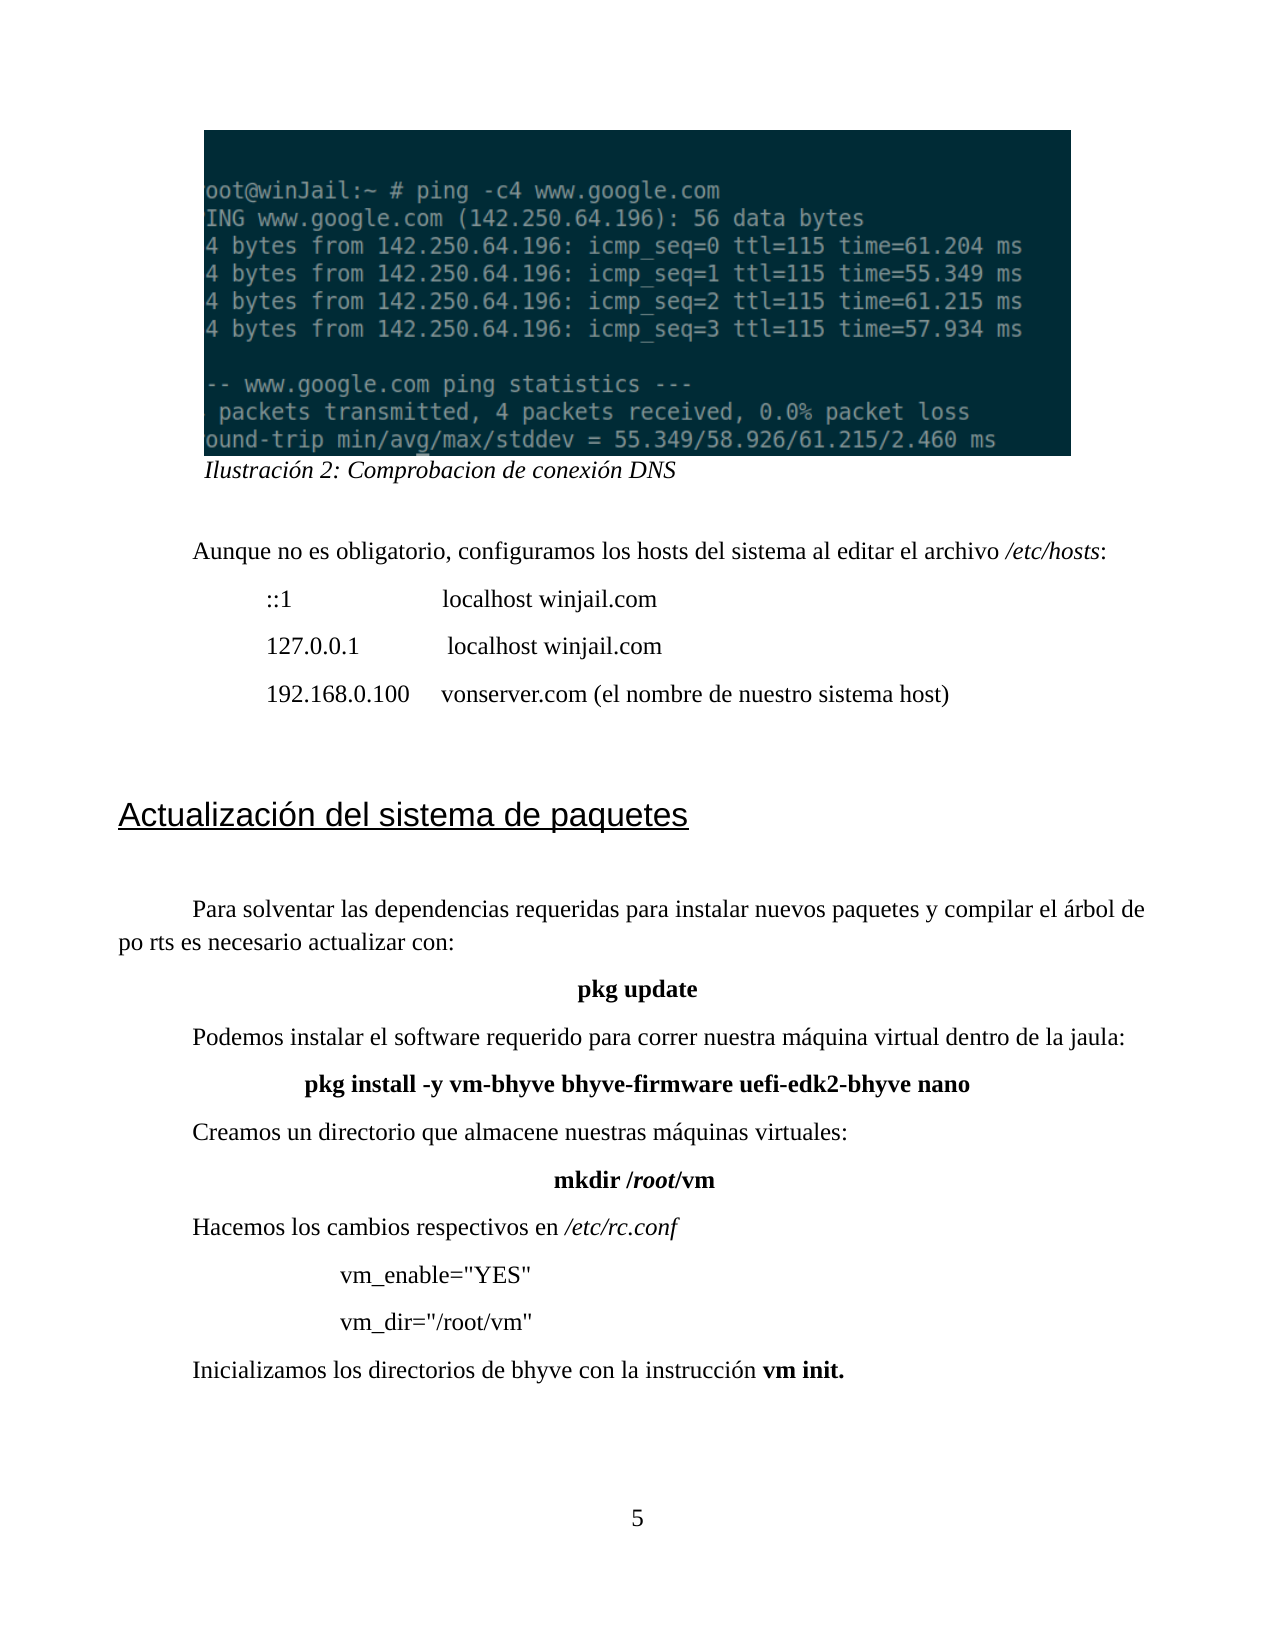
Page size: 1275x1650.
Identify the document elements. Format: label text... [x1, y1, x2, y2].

picture [659, 209, 663, 228]
picture [221, 407, 231, 424]
picture [511, 379, 520, 392]
picture [392, 435, 401, 447]
picture [366, 435, 375, 447]
picture [748, 321, 757, 336]
picture [656, 324, 665, 336]
text Inicializamos los directorios de bhyve con la instrucción vm init. [118, 1355, 1157, 1384]
picture [365, 379, 376, 392]
picture [378, 213, 389, 226]
picture [814, 237, 823, 253]
picture [708, 402, 731, 419]
picture [497, 403, 508, 419]
picture [576, 210, 600, 226]
picture [946, 320, 956, 336]
picture [867, 402, 877, 419]
picture [259, 213, 298, 226]
picture [418, 213, 442, 226]
picture [986, 435, 995, 447]
picture [457, 293, 468, 309]
picture [510, 182, 521, 198]
picture [762, 264, 771, 281]
picture [604, 407, 612, 419]
picture [314, 292, 322, 309]
picture [734, 209, 744, 226]
picture [550, 407, 560, 419]
picture [761, 210, 770, 226]
picture [537, 320, 547, 336]
picture [789, 237, 798, 253]
picture [457, 265, 468, 281]
picture [234, 182, 243, 198]
picture [221, 435, 230, 447]
picture [603, 186, 613, 198]
picture [233, 407, 243, 419]
picture [840, 237, 850, 253]
picture [932, 407, 943, 419]
picture [893, 293, 917, 309]
picture [379, 431, 388, 449]
picture [802, 265, 811, 281]
picture [287, 296, 296, 309]
picture [525, 320, 534, 336]
picture [204, 265, 218, 281]
text mkdir /root/vm [118, 1165, 1157, 1193]
picture [603, 324, 612, 336]
picture [287, 186, 296, 198]
picture [603, 241, 612, 253]
picture [762, 292, 770, 309]
picture [498, 210, 507, 226]
picture [550, 320, 561, 336]
picture [287, 324, 296, 336]
picture [366, 209, 375, 226]
picture [840, 213, 851, 226]
picture [814, 320, 823, 336]
picture [247, 407, 256, 419]
picture [1012, 241, 1021, 253]
picture [313, 435, 323, 452]
picture [287, 241, 296, 253]
picture [880, 269, 904, 281]
picture [432, 320, 441, 336]
picture [997, 269, 1009, 281]
picture [405, 320, 414, 336]
picture [866, 296, 877, 309]
picture [444, 402, 467, 419]
picture [391, 237, 402, 253]
picture [972, 265, 983, 281]
picture [339, 269, 363, 281]
picture [247, 296, 257, 313]
picture [273, 431, 282, 447]
picture [314, 319, 322, 336]
picture [525, 265, 534, 281]
picture [867, 431, 876, 447]
picture [854, 292, 863, 309]
picture [405, 265, 414, 281]
picture [328, 324, 336, 336]
picture [312, 379, 323, 392]
picture [234, 435, 243, 447]
picture [921, 293, 929, 309]
picture [893, 404, 902, 419]
picture [431, 403, 441, 419]
picture [683, 402, 692, 419]
picture [338, 435, 350, 447]
picture [245, 183, 272, 200]
picture [946, 431, 956, 447]
picture [405, 435, 415, 447]
picture [669, 407, 679, 419]
picture [234, 264, 244, 281]
picture [273, 407, 284, 419]
picture [432, 431, 441, 449]
picture [471, 379, 480, 392]
picture [682, 296, 692, 313]
picture [800, 431, 811, 447]
picture [353, 435, 362, 447]
picture [471, 435, 480, 447]
picture [472, 210, 481, 226]
picture [695, 237, 719, 253]
picture [405, 213, 414, 226]
picture [801, 209, 811, 226]
picture [854, 324, 877, 336]
picture [1012, 324, 1021, 336]
picture [827, 210, 836, 226]
picture [234, 319, 244, 336]
picture [656, 241, 665, 253]
picture [735, 320, 744, 336]
picture [709, 265, 719, 281]
picture [762, 236, 770, 253]
picture [682, 269, 692, 286]
picture [906, 265, 916, 281]
picture [841, 293, 850, 309]
picture [391, 182, 403, 198]
picture [668, 431, 679, 447]
picture [695, 407, 706, 419]
picture [246, 430, 256, 447]
picture [287, 269, 296, 281]
picture [604, 375, 613, 392]
picture [204, 320, 218, 336]
picture [840, 320, 850, 336]
picture [762, 319, 770, 336]
picture [498, 186, 507, 198]
picture [669, 241, 679, 253]
picture [919, 431, 930, 447]
text Aunque no es obligatorio, configuramos los hosts del sistema al editar el archivo /etc/hosts: [118, 536, 1157, 565]
picture [511, 431, 520, 447]
picture [417, 435, 429, 456]
picture [802, 237, 811, 253]
picture [788, 431, 797, 449]
picture [484, 265, 508, 281]
picture [353, 375, 362, 392]
picture [748, 213, 757, 226]
text pkg update [118, 974, 1157, 1003]
text ::1 localhost winjail.com [118, 584, 1157, 612]
picture [972, 293, 982, 309]
picture [444, 293, 454, 309]
picture [919, 265, 929, 281]
picture [483, 210, 495, 226]
picture [589, 186, 599, 203]
picture [273, 324, 284, 336]
picture [274, 186, 283, 198]
picture [459, 379, 468, 392]
picture [431, 237, 441, 253]
picture [299, 379, 309, 397]
picture [576, 407, 587, 419]
picture [327, 186, 336, 198]
picture [774, 213, 784, 226]
picture [444, 237, 454, 253]
text vm_enable="YES" [118, 1260, 1157, 1289]
picture [207, 435, 218, 447]
picture [380, 293, 389, 309]
picture [695, 186, 719, 198]
picture [260, 238, 269, 253]
picture [921, 237, 930, 253]
picture [458, 435, 467, 447]
picture [260, 265, 269, 281]
picture [774, 431, 785, 447]
picture [789, 293, 798, 309]
picture [406, 402, 415, 419]
picture [655, 186, 666, 198]
picture [418, 404, 428, 419]
picture [617, 210, 626, 226]
picture [629, 431, 639, 447]
text Hacemos los cambios respectivos en /etc/rc.conf [118, 1212, 1157, 1241]
picture [1012, 296, 1021, 309]
picture [405, 237, 414, 253]
picture [339, 324, 363, 336]
picture [802, 293, 811, 309]
picture [339, 181, 348, 198]
picture [204, 237, 218, 253]
picture [299, 182, 308, 198]
picture [591, 292, 600, 309]
picture [525, 237, 534, 253]
picture [629, 210, 653, 226]
picture [220, 210, 244, 226]
picture [352, 407, 362, 419]
picture [682, 186, 691, 198]
picture [432, 293, 441, 309]
picture [260, 321, 269, 336]
picture [457, 320, 468, 336]
picture [245, 379, 285, 392]
picture [260, 402, 270, 419]
picture [326, 404, 335, 419]
picture [880, 431, 889, 449]
picture [273, 296, 284, 309]
picture [234, 292, 244, 309]
picture [615, 241, 627, 253]
picture [591, 241, 600, 253]
picture [405, 293, 414, 309]
picture [445, 379, 455, 396]
picture [669, 324, 679, 336]
picture [391, 265, 402, 281]
picture [550, 210, 561, 226]
picture [366, 407, 375, 419]
picture [380, 265, 389, 281]
picture [445, 186, 454, 198]
picture [708, 431, 718, 447]
picture [328, 296, 337, 309]
picture [286, 403, 296, 419]
picture [339, 296, 363, 309]
picture [696, 431, 705, 449]
picture [328, 241, 336, 253]
picture [656, 296, 665, 309]
picture [273, 241, 284, 253]
picture [234, 236, 244, 253]
picture [920, 402, 929, 419]
picture [564, 375, 573, 392]
picture [550, 265, 561, 281]
picture [550, 376, 559, 392]
picture [391, 407, 402, 419]
picture [419, 186, 429, 203]
picture [524, 210, 533, 226]
picture [643, 181, 652, 198]
picture [854, 407, 863, 419]
picture [669, 269, 679, 281]
picture [380, 320, 389, 336]
picture [615, 324, 627, 336]
picture [946, 407, 955, 419]
picture [260, 293, 269, 309]
picture [789, 320, 798, 336]
picture [591, 269, 600, 281]
picture [630, 296, 640, 313]
picture [880, 407, 890, 419]
picture [590, 403, 599, 419]
picture [709, 293, 718, 309]
picture [300, 435, 310, 447]
text Para solventar las dependencias requeridas para instalar nuevos paquetes y compilar el árbol de po rts es necesario actualizar con: [118, 894, 1157, 955]
picture [615, 269, 627, 281]
picture [523, 430, 533, 447]
subtitle Actualización del sistema de paquetes [118, 795, 1157, 833]
picture [748, 265, 757, 281]
picture [854, 213, 863, 226]
picture [997, 296, 1009, 309]
picture [328, 269, 337, 281]
picture [314, 236, 322, 253]
picture [959, 237, 983, 253]
picture [535, 186, 575, 198]
picture [668, 296, 679, 309]
picture [854, 241, 877, 253]
picture [997, 324, 1009, 336]
picture [840, 431, 850, 447]
picture [577, 379, 586, 392]
picture [787, 403, 811, 419]
text Creamos un directorio que almacene nuestras máquinas virtuales: [118, 1117, 1157, 1146]
picture [932, 431, 943, 447]
picture [735, 265, 744, 281]
picture [288, 435, 297, 447]
picture [537, 237, 547, 253]
picture [682, 241, 692, 258]
picture [960, 407, 968, 419]
text 192.168.0.100 vonserver.com (el nombre de nuestro sistema host) [118, 679, 1157, 708]
picture [444, 265, 454, 281]
picture [484, 320, 508, 336]
text vm_dir="/root/vm" [118, 1307, 1157, 1336]
picture [682, 431, 693, 447]
picture [484, 379, 494, 397]
picture [247, 241, 257, 258]
picture [761, 403, 772, 419]
picture [457, 237, 468, 253]
picture [708, 320, 718, 336]
picture [959, 320, 983, 336]
picture [642, 407, 653, 419]
picture [326, 379, 349, 397]
text 127.0.0.1 localhost winjail.com [118, 631, 1157, 660]
picture [748, 431, 759, 447]
picture [630, 379, 639, 392]
picture [484, 237, 508, 253]
picture [207, 186, 231, 198]
picture [616, 431, 626, 447]
picture [880, 241, 890, 253]
picture [432, 186, 442, 198]
picture [789, 265, 798, 281]
picture [550, 435, 561, 447]
text pkg install -y vm-bhyve bhyve-firmware uefi-edk2-bhyve nano [118, 1069, 1157, 1098]
picture [484, 293, 508, 309]
picture [524, 376, 533, 392]
picture [854, 269, 877, 281]
picture [537, 265, 547, 281]
picture [840, 265, 850, 281]
picture [524, 407, 534, 424]
picture [564, 402, 574, 419]
picture [550, 237, 561, 253]
picture [247, 269, 257, 286]
picture [630, 324, 640, 341]
picture [498, 435, 507, 447]
picture [814, 293, 823, 309]
picture [748, 293, 757, 309]
picture [946, 265, 970, 281]
picture [946, 293, 955, 309]
picture [537, 379, 546, 392]
picture [312, 186, 322, 198]
picture [273, 269, 284, 281]
picture [656, 407, 665, 419]
picture [616, 379, 626, 392]
picture [485, 431, 494, 449]
picture [855, 431, 864, 447]
picture [655, 431, 665, 447]
picture [721, 431, 732, 447]
picture [630, 269, 640, 286]
picture [590, 376, 599, 392]
picture [603, 269, 612, 281]
picture [380, 237, 389, 253]
picture [828, 407, 838, 424]
picture [880, 324, 890, 336]
picture [960, 293, 969, 309]
picture [300, 407, 309, 419]
picture [392, 379, 401, 392]
picture [204, 293, 218, 309]
picture [630, 241, 640, 258]
picture [444, 320, 454, 336]
picture [840, 407, 850, 419]
picture [735, 237, 744, 253]
picture [537, 407, 546, 419]
picture [537, 293, 547, 309]
picture [997, 241, 1009, 253]
picture [814, 213, 824, 230]
picture [802, 320, 811, 336]
picture [893, 237, 917, 253]
picture [457, 186, 467, 203]
picture [814, 265, 823, 281]
text Podemos instalar el software requerido para correr nuestra máquina virtual dentro de la jaula: [118, 1022, 1157, 1051]
picture [460, 209, 465, 229]
picture [405, 379, 429, 392]
picture [379, 407, 388, 419]
picture [391, 320, 402, 336]
picture [431, 265, 441, 281]
picture [339, 241, 363, 253]
picture [525, 293, 534, 309]
picture [946, 237, 955, 253]
picture [735, 293, 744, 309]
picture [708, 210, 719, 226]
picture [748, 238, 757, 253]
picture [537, 210, 546, 226]
picture [893, 431, 903, 447]
picture [906, 320, 916, 336]
picture [880, 296, 891, 309]
picture [695, 210, 705, 226]
picture [920, 320, 929, 336]
text Ilustración 2: Comprobacion de conexión DNS [204, 456, 1071, 484]
picture [657, 269, 665, 281]
picture [971, 435, 983, 447]
picture [550, 293, 561, 309]
picture [312, 213, 322, 230]
picture [563, 435, 574, 447]
picture [391, 293, 402, 309]
picture [603, 296, 612, 309]
picture [815, 431, 824, 447]
picture [314, 264, 322, 281]
picture [761, 431, 771, 447]
picture [615, 296, 627, 309]
picture [341, 407, 350, 419]
picture [443, 435, 455, 447]
picture [247, 324, 257, 341]
picture [537, 430, 546, 447]
picture [208, 210, 217, 226]
picture [631, 407, 640, 419]
picture [326, 213, 336, 226]
picture [339, 213, 362, 230]
picture [616, 186, 639, 203]
picture [1013, 269, 1021, 281]
picture [591, 324, 600, 336]
picture [682, 324, 692, 341]
